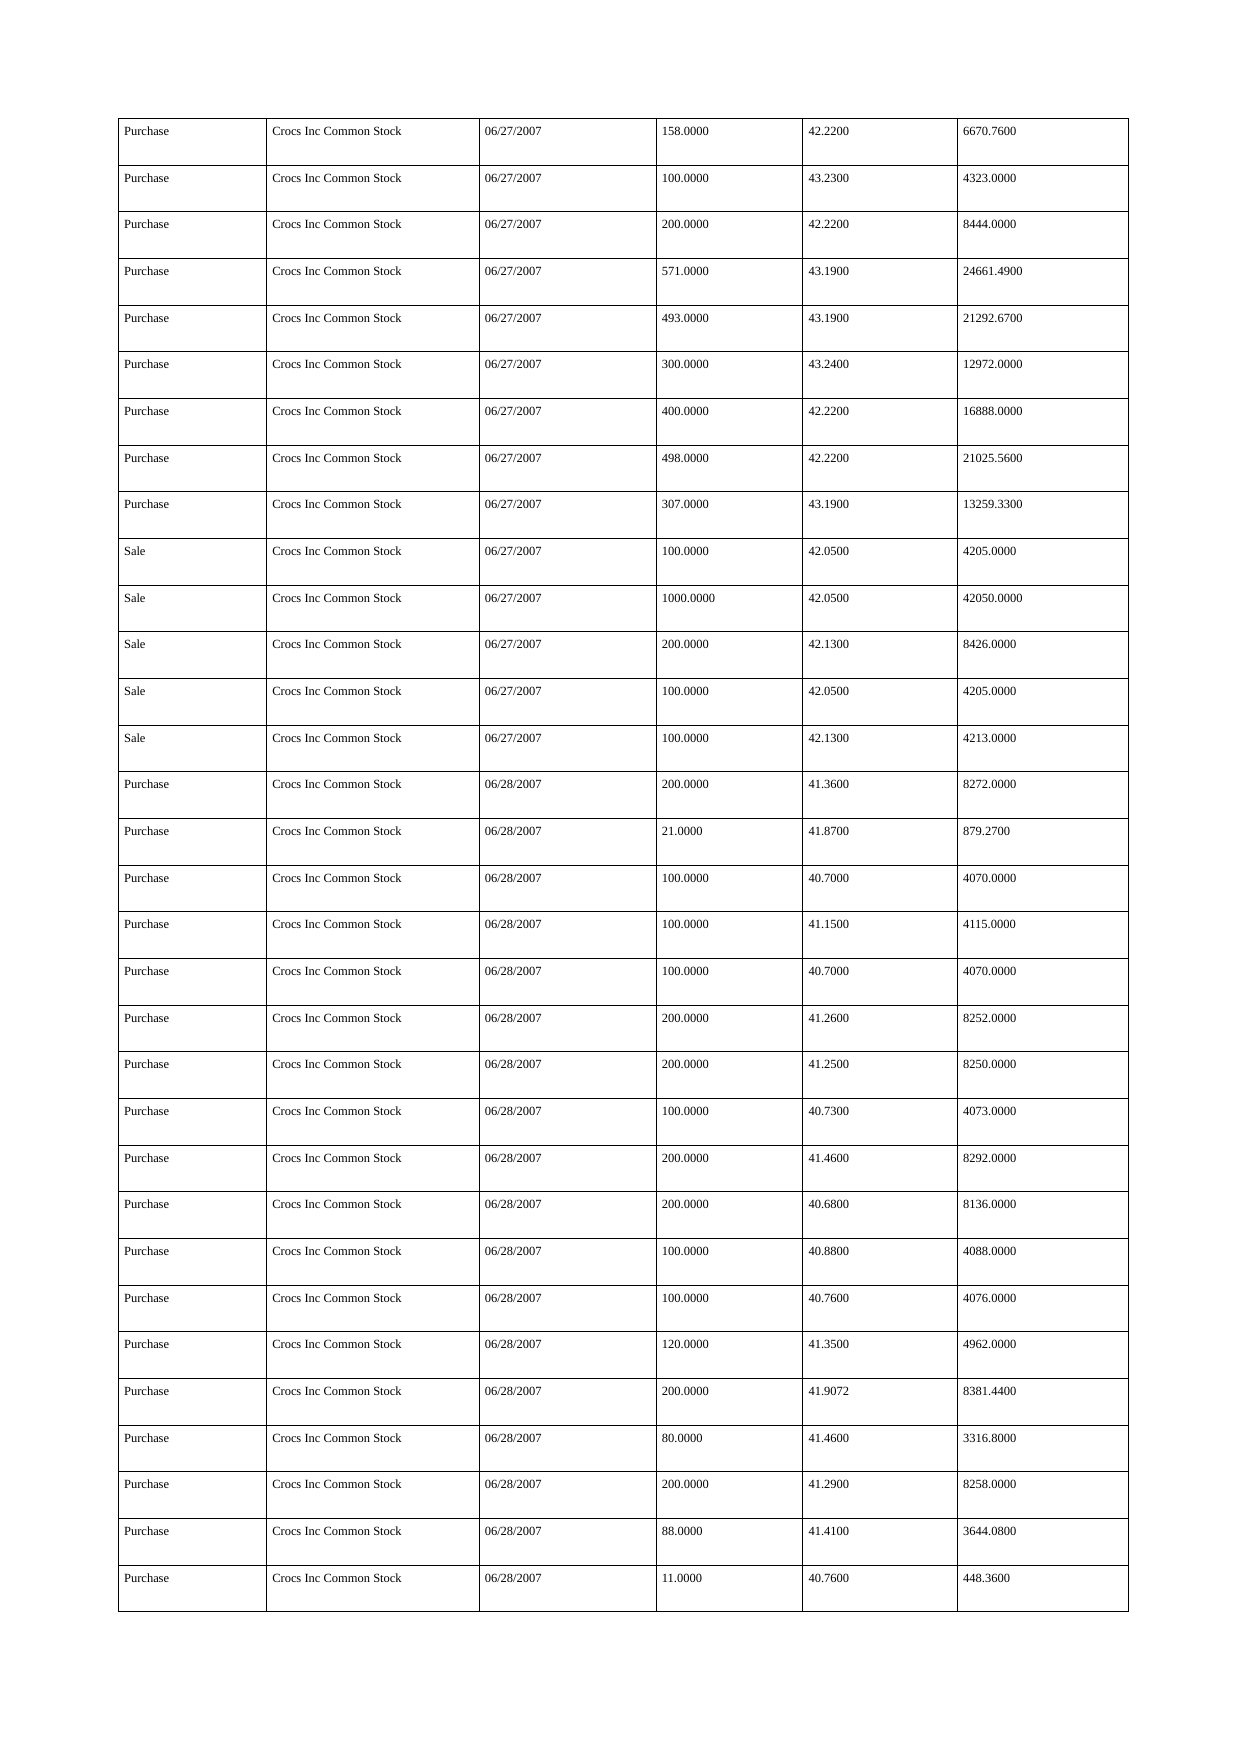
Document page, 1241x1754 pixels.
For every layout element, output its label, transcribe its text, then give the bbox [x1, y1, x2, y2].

table_cell Crocs Inc Common Stock [267, 1332, 479, 1378]
table_cell 200.0000 [657, 1006, 802, 1051]
table_cell 42.0500 [803, 539, 957, 585]
table_cell Purchase [119, 959, 266, 1005]
table_cell Purchase [119, 306, 266, 351]
table_cell Crocs Inc Common Stock [267, 1566, 479, 1611]
table_cell Sale [119, 586, 266, 631]
table_cell 06/28/2007 [480, 1472, 656, 1518]
table_cell 40.8800 [803, 1239, 957, 1285]
table_cell Crocs Inc Common Stock [267, 259, 479, 305]
table_cell 06/28/2007 [480, 1239, 656, 1285]
table_cell 8292.0000 [958, 1146, 1128, 1191]
table_cell Crocs Inc Common Stock [267, 1052, 479, 1098]
table_cell 41.9072 [803, 1379, 957, 1425]
table_cell 100.0000 [657, 959, 802, 1005]
table_cell Purchase [119, 819, 266, 865]
table_cell 4205.0000 [958, 679, 1128, 725]
table_cell Crocs Inc Common Stock [267, 166, 479, 211]
table_cell 8252.0000 [958, 1006, 1128, 1051]
table_cell 43.2300 [803, 166, 957, 211]
table_cell 06/28/2007 [480, 1379, 656, 1425]
table_cell Crocs Inc Common Stock [267, 492, 479, 538]
table_cell Sale [119, 539, 266, 585]
table_cell 06/28/2007 [480, 1099, 656, 1145]
table_cell 100.0000 [657, 912, 802, 958]
table_cell 16888.0000 [958, 399, 1128, 445]
table_cell 06/27/2007 [480, 726, 656, 771]
table_cell 8426.0000 [958, 632, 1128, 678]
table_cell Purchase [119, 1472, 266, 1518]
table_cell 06/28/2007 [480, 959, 656, 1005]
table_cell 06/27/2007 [480, 399, 656, 445]
table_cell Crocs Inc Common Stock [267, 1006, 479, 1051]
table_cell 8258.0000 [958, 1472, 1128, 1518]
table_cell 80.0000 [657, 1426, 802, 1471]
table_cell Crocs Inc Common Stock [267, 772, 479, 818]
table_cell 13259.3300 [958, 492, 1128, 538]
table_cell 06/27/2007 [480, 446, 656, 491]
table_cell 06/28/2007 [480, 912, 656, 958]
table_cell Crocs Inc Common Stock [267, 1099, 479, 1145]
table_cell 06/28/2007 [480, 1286, 656, 1331]
table_cell 06/27/2007 [480, 306, 656, 351]
table_cell 06/27/2007 [480, 259, 656, 305]
table_cell Purchase [119, 119, 266, 165]
table_cell 40.7000 [803, 866, 957, 911]
table_cell 100.0000 [657, 726, 802, 771]
table_cell Crocs Inc Common Stock [267, 866, 479, 911]
table_cell Crocs Inc Common Stock [267, 1519, 479, 1565]
table_cell 4070.0000 [958, 866, 1128, 911]
table_cell 06/28/2007 [480, 1192, 656, 1238]
table_cell 43.1900 [803, 306, 957, 351]
table_cell Crocs Inc Common Stock [267, 1426, 479, 1471]
table_cell Sale [119, 726, 266, 771]
table_cell 200.0000 [657, 1192, 802, 1238]
table_cell 200.0000 [657, 772, 802, 818]
table_cell 43.2400 [803, 352, 957, 398]
table_cell 06/28/2007 [480, 1566, 656, 1611]
table_cell 4323.0000 [958, 166, 1128, 211]
table_cell 41.2600 [803, 1006, 957, 1051]
table_cell 11.0000 [657, 1566, 802, 1611]
table_cell 41.2900 [803, 1472, 957, 1518]
table_cell 40.7600 [803, 1286, 957, 1331]
table_cell Crocs Inc Common Stock [267, 1379, 479, 1425]
table_cell 120.0000 [657, 1332, 802, 1378]
table_cell 400.0000 [657, 399, 802, 445]
table_cell 571.0000 [657, 259, 802, 305]
table_cell Crocs Inc Common Stock [267, 1146, 479, 1191]
table_cell 06/28/2007 [480, 1519, 656, 1565]
table_cell Crocs Inc Common Stock [267, 399, 479, 445]
table_cell Crocs Inc Common Stock [267, 726, 479, 771]
table_cell 200.0000 [657, 1052, 802, 1098]
table_cell 100.0000 [657, 1286, 802, 1331]
table_cell Crocs Inc Common Stock [267, 212, 479, 258]
table_cell 448.3600 [958, 1566, 1128, 1611]
table_cell Sale [119, 679, 266, 725]
table_cell 40.7000 [803, 959, 957, 1005]
table_cell Purchase [119, 1192, 266, 1238]
table_cell 100.0000 [657, 1099, 802, 1145]
table_cell 4962.0000 [958, 1332, 1128, 1378]
table_cell 8272.0000 [958, 772, 1128, 818]
table_cell 06/27/2007 [480, 352, 656, 398]
table_cell 40.6800 [803, 1192, 957, 1238]
table_cell Purchase [119, 1332, 266, 1378]
table_cell 43.1900 [803, 492, 957, 538]
table_cell Crocs Inc Common Stock [267, 119, 479, 165]
table_cell 498.0000 [657, 446, 802, 491]
table_cell 200.0000 [657, 212, 802, 258]
table_cell Purchase [119, 352, 266, 398]
table_cell 40.7300 [803, 1099, 957, 1145]
table_cell 200.0000 [657, 1146, 802, 1191]
table_cell 21025.5600 [958, 446, 1128, 491]
table_cell 4205.0000 [958, 539, 1128, 585]
table_cell Crocs Inc Common Stock [267, 632, 479, 678]
table_cell 42.1300 [803, 632, 957, 678]
table_cell 06/27/2007 [480, 212, 656, 258]
table_cell 06/27/2007 [480, 539, 656, 585]
table_cell 24661.4900 [958, 259, 1128, 305]
table_cell 06/28/2007 [480, 772, 656, 818]
table_cell Crocs Inc Common Stock [267, 819, 479, 865]
table_cell 4076.0000 [958, 1286, 1128, 1331]
table_cell 100.0000 [657, 166, 802, 211]
table_cell Crocs Inc Common Stock [267, 679, 479, 725]
table_cell 06/27/2007 [480, 679, 656, 725]
table_cell 06/27/2007 [480, 492, 656, 538]
table_cell 200.0000 [657, 1379, 802, 1425]
table_cell 06/28/2007 [480, 1146, 656, 1191]
table_cell 06/28/2007 [480, 866, 656, 911]
table_cell 1000.0000 [657, 586, 802, 631]
table_cell 200.0000 [657, 632, 802, 678]
table_cell 06/28/2007 [480, 819, 656, 865]
table_cell 3316.8000 [958, 1426, 1128, 1471]
table_cell 06/27/2007 [480, 119, 656, 165]
table_cell Purchase [119, 399, 266, 445]
table_cell Purchase [119, 1006, 266, 1051]
table_cell 879.2700 [958, 819, 1128, 865]
table_cell 21292.6700 [958, 306, 1128, 351]
table_cell 8381.4400 [958, 1379, 1128, 1425]
table_cell Purchase [119, 1379, 266, 1425]
table_cell 100.0000 [657, 539, 802, 585]
table_cell Purchase [119, 1052, 266, 1098]
table_cell 42.2200 [803, 119, 957, 165]
table_cell Purchase [119, 166, 266, 211]
table_cell 41.4600 [803, 1146, 957, 1191]
table_cell 4088.0000 [958, 1239, 1128, 1285]
table_cell 41.4600 [803, 1426, 957, 1471]
table_cell 493.0000 [657, 306, 802, 351]
table_cell 41.8700 [803, 819, 957, 865]
table_cell Crocs Inc Common Stock [267, 306, 479, 351]
table_cell Crocs Inc Common Stock [267, 912, 479, 958]
table_cell 4070.0000 [958, 959, 1128, 1005]
table_cell Purchase [119, 212, 266, 258]
table_cell Crocs Inc Common Stock [267, 586, 479, 631]
table_cell Purchase [119, 1566, 266, 1611]
table_cell 300.0000 [657, 352, 802, 398]
table_cell 6670.7600 [958, 119, 1128, 165]
table_cell 88.0000 [657, 1519, 802, 1565]
table_cell Purchase [119, 1286, 266, 1331]
table_cell Sale [119, 632, 266, 678]
table_cell Purchase [119, 912, 266, 958]
table_cell 41.4100 [803, 1519, 957, 1565]
table_cell 06/28/2007 [480, 1006, 656, 1051]
table_cell 06/27/2007 [480, 166, 656, 211]
table_cell 8250.0000 [958, 1052, 1128, 1098]
table_cell 41.3600 [803, 772, 957, 818]
table_cell 06/28/2007 [480, 1426, 656, 1471]
table_cell 41.2500 [803, 1052, 957, 1098]
table_cell Purchase [119, 1519, 266, 1565]
table_cell 06/28/2007 [480, 1332, 656, 1378]
table_cell 06/28/2007 [480, 1052, 656, 1098]
table_cell Purchase [119, 1146, 266, 1191]
table_cell Purchase [119, 446, 266, 491]
table_cell 158.0000 [657, 119, 802, 165]
table_cell 42.2200 [803, 446, 957, 491]
table_cell 100.0000 [657, 866, 802, 911]
table_cell Purchase [119, 772, 266, 818]
table_cell Crocs Inc Common Stock [267, 539, 479, 585]
table_cell Crocs Inc Common Stock [267, 959, 479, 1005]
table_cell 42050.0000 [958, 586, 1128, 631]
table_cell 200.0000 [657, 1472, 802, 1518]
table_cell 4115.0000 [958, 912, 1128, 958]
table_cell Purchase [119, 1239, 266, 1285]
table_cell 4213.0000 [958, 726, 1128, 771]
table_cell 21.0000 [657, 819, 802, 865]
table_cell 8444.0000 [958, 212, 1128, 258]
table_cell 4073.0000 [958, 1099, 1128, 1145]
table_cell 42.2200 [803, 212, 957, 258]
table_cell 8136.0000 [958, 1192, 1128, 1238]
table_cell Purchase [119, 866, 266, 911]
table_cell 40.7600 [803, 1566, 957, 1611]
table_cell Crocs Inc Common Stock [267, 1472, 479, 1518]
table_cell 41.3500 [803, 1332, 957, 1378]
table_cell 307.0000 [657, 492, 802, 538]
table_cell Purchase [119, 492, 266, 538]
table_cell 41.1500 [803, 912, 957, 958]
table_cell 06/27/2007 [480, 632, 656, 678]
table_cell Purchase [119, 259, 266, 305]
table_cell Crocs Inc Common Stock [267, 446, 479, 491]
table_cell Crocs Inc Common Stock [267, 1239, 479, 1285]
table_cell 06/27/2007 [480, 586, 656, 631]
table_cell 100.0000 [657, 1239, 802, 1285]
table_cell 100.0000 [657, 679, 802, 725]
table_cell 43.1900 [803, 259, 957, 305]
table_cell 42.0500 [803, 679, 957, 725]
table_cell 42.1300 [803, 726, 957, 771]
table_cell Crocs Inc Common Stock [267, 352, 479, 398]
table_cell Purchase [119, 1099, 266, 1145]
table_cell Purchase [119, 1426, 266, 1471]
table_cell 42.0500 [803, 586, 957, 631]
table_cell Crocs Inc Common Stock [267, 1286, 479, 1331]
table_cell Crocs Inc Common Stock [267, 1192, 479, 1238]
table_cell 12972.0000 [958, 352, 1128, 398]
table_cell 3644.0800 [958, 1519, 1128, 1565]
table_cell 42.2200 [803, 399, 957, 445]
